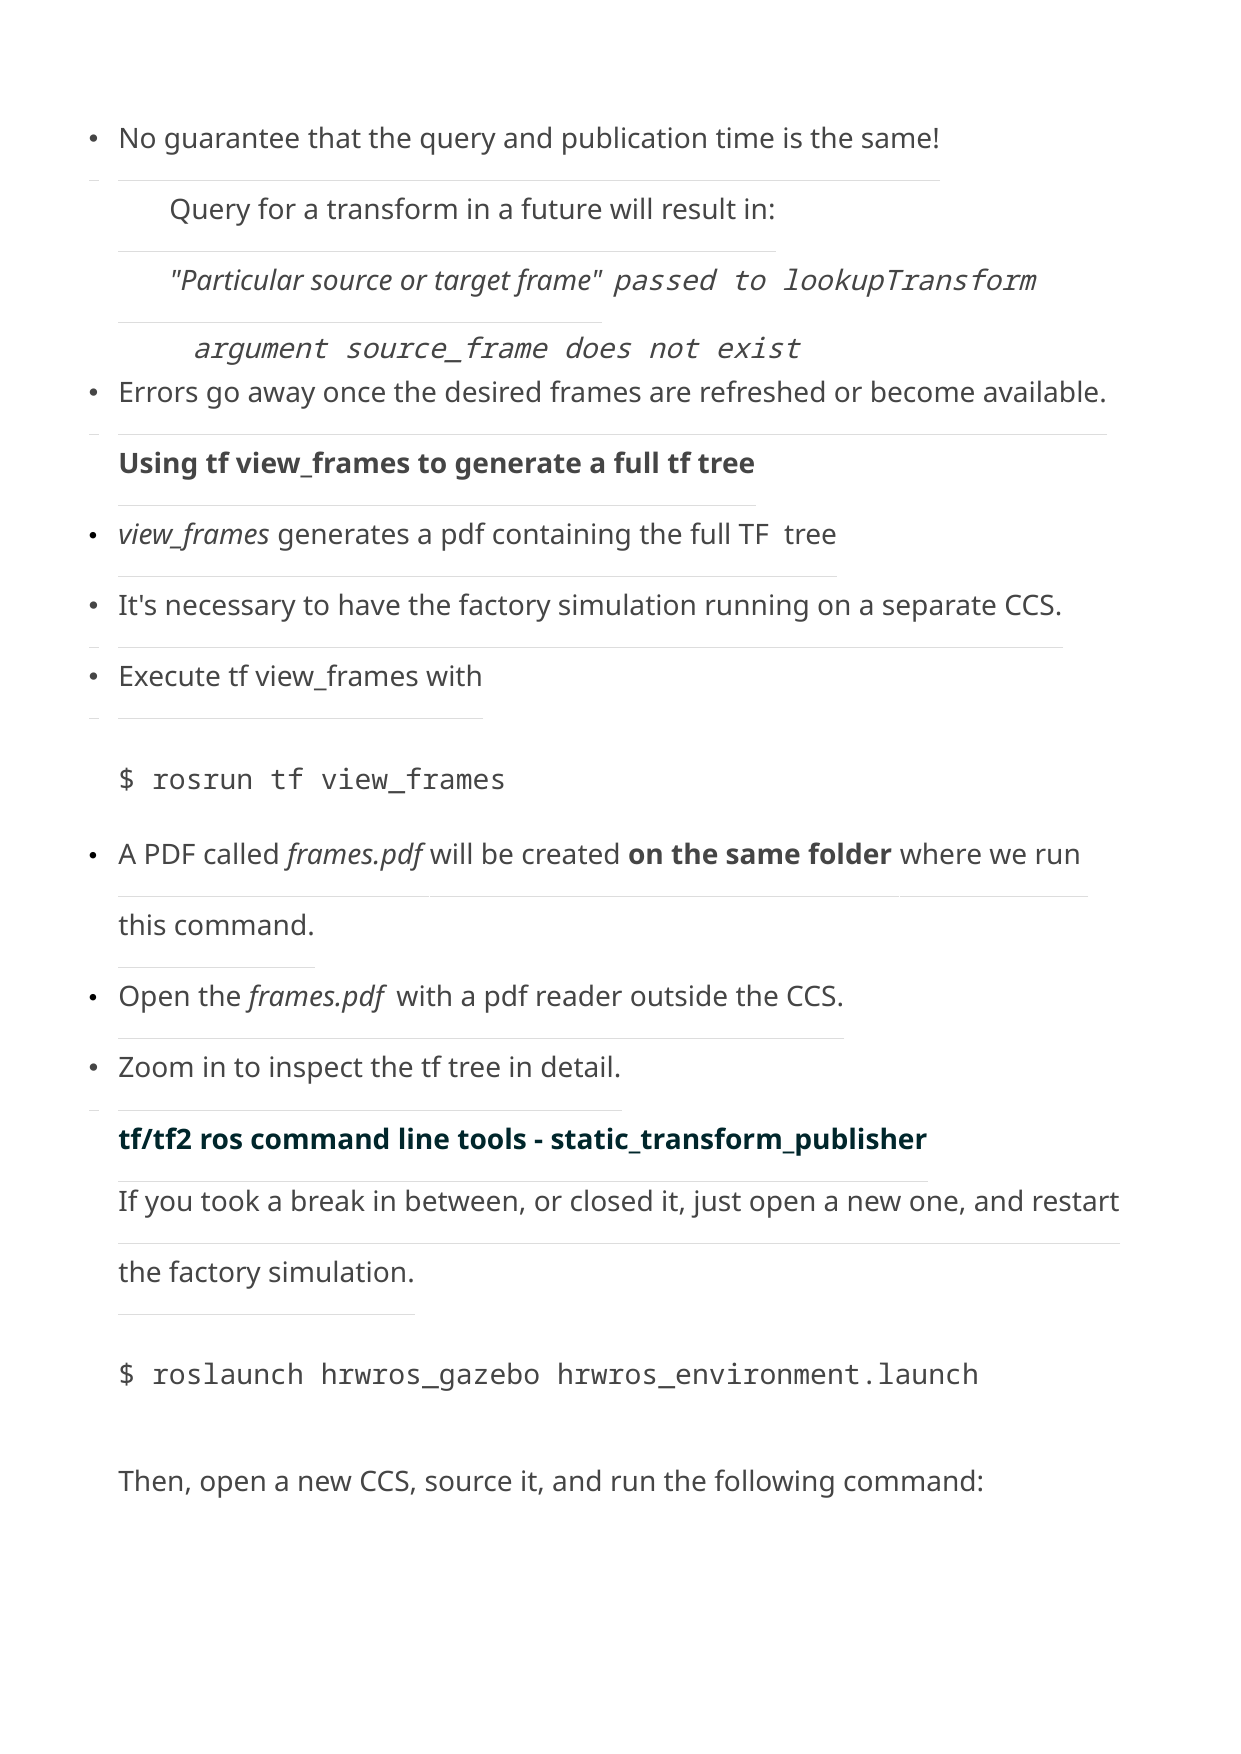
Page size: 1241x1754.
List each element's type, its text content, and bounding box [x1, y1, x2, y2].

list Zoom in to inspect the tf tree in detail. [118, 1048, 1122, 1110]
list It's necessary to have the factory simulation running on a separate CCS. [118, 586, 1122, 647]
list view_frames generates a pdf containing the full TF tree [118, 514, 1122, 576]
text $ roslaunch hrwros_gazebo hrwros_environment.launch [118, 1354, 1122, 1393]
list No guarantee that the query and publication time is the same! [118, 118, 1122, 180]
text Then, open a new CCS, source it, and run the following command: [118, 1461, 1122, 1499]
list Query for a transform in a future will result in: "Particular source or target frame" passed to lookupTransform argument source_frame does not exist [118, 189, 1122, 366]
text $ rosrun tf view_frames [118, 759, 1122, 797]
subtitle tf/tf2 ros command line tools - static_transform_publisher [118, 1119, 1122, 1181]
list Execute tf view_frames with [118, 657, 1122, 718]
list A PDF called frames.pdf will be created on the same folder where we run this command. [118, 834, 1122, 967]
list Open the frames.pdf with a pdf reader outside the CCS. [118, 977, 1122, 1038]
text If you took a break in between, or closed it, just open a new one, and restart the factory simulation. [118, 1181, 1122, 1314]
list Errors go away once the desired frames are refreshed or become available. [118, 372, 1122, 434]
text Using tf view_frames to generate a full tf tree [118, 443, 1122, 505]
